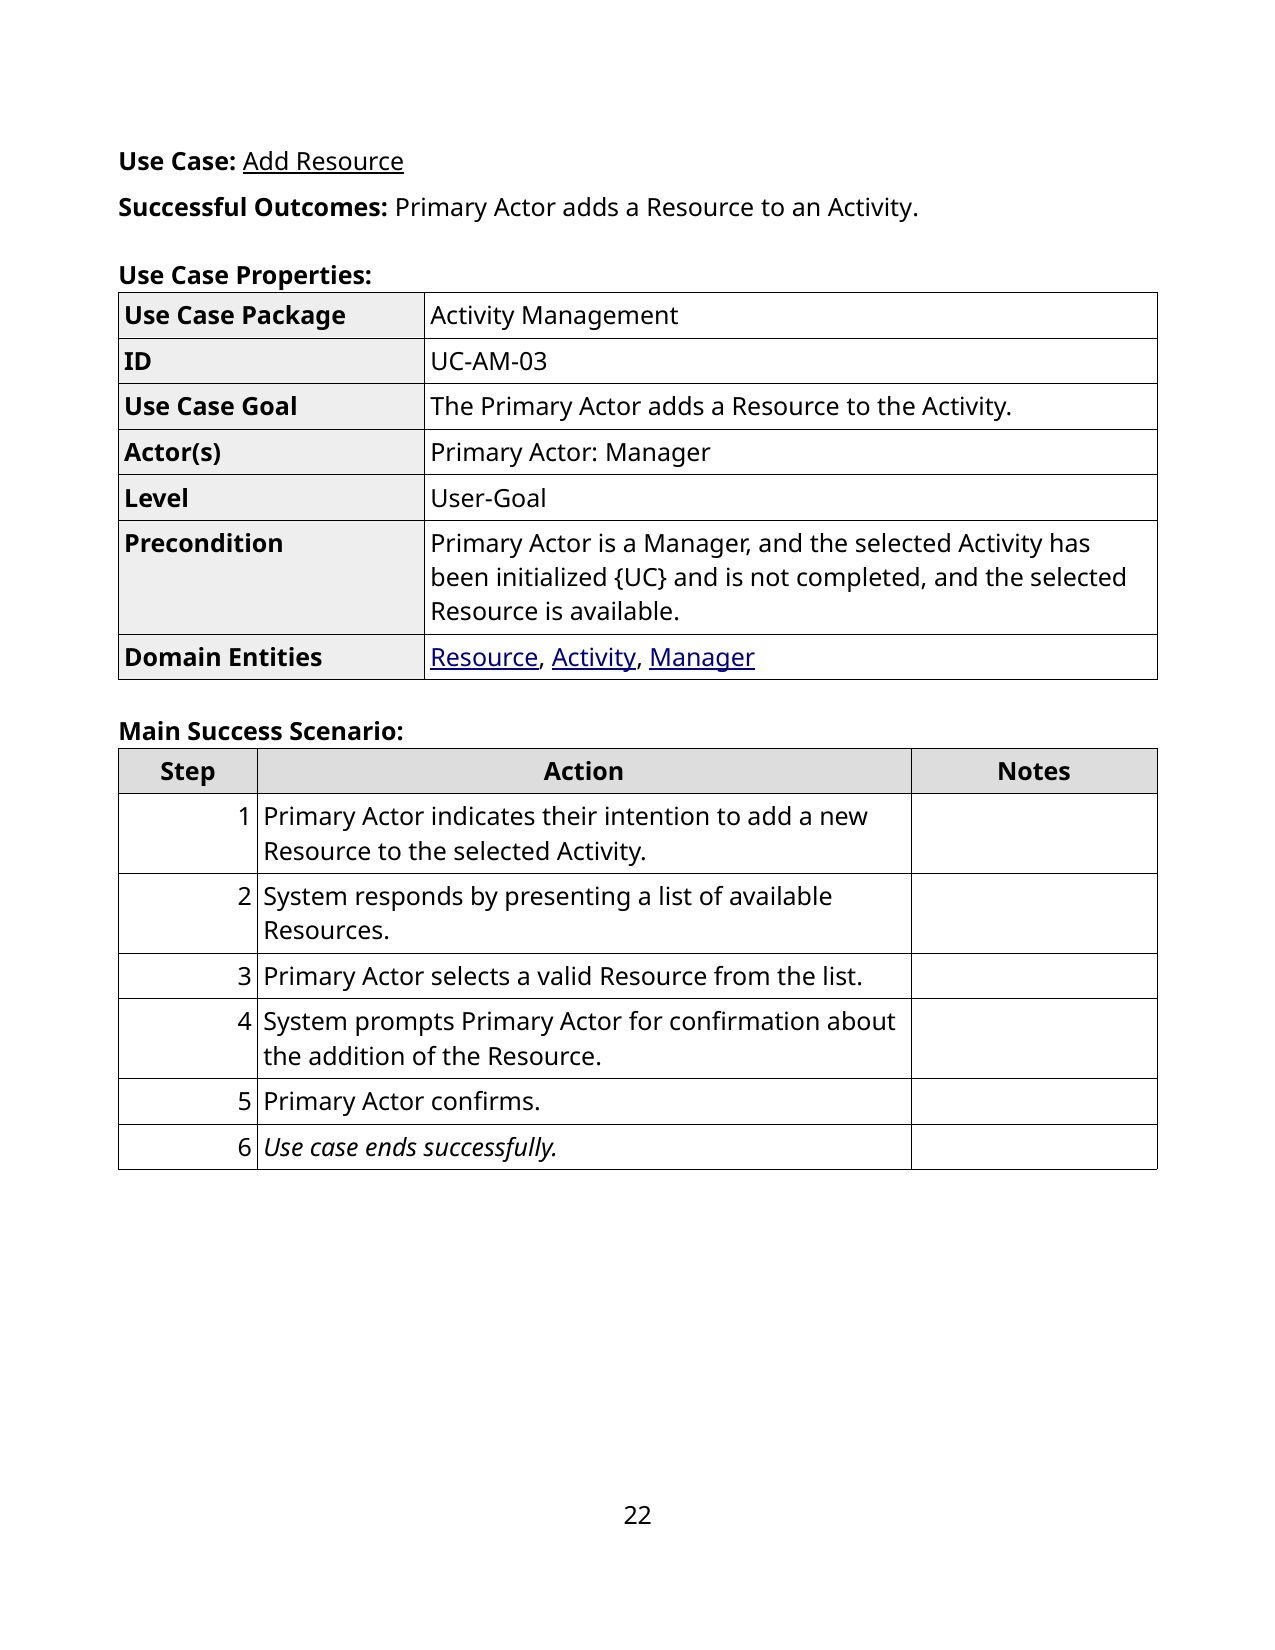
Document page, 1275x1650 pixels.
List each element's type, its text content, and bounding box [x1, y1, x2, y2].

table_cell Primary Actor selects a valid Resource from the list. [258, 954, 911, 998]
table_cell UC-AM-03 [425, 339, 1157, 383]
table_cell 3 [119, 954, 257, 998]
table_cell System responds by presenting a list of available Resources. [258, 874, 911, 953]
table_cell [912, 999, 1157, 1078]
text Main Success Scenario: [118, 713, 1157, 748]
table_cell [912, 1125, 1157, 1169]
table_cell Use case ends successfully. [258, 1125, 911, 1169]
table_cell 5 [119, 1079, 257, 1123]
table_cell [912, 794, 1157, 873]
text Use Case Properties: [118, 258, 1157, 292]
table_cell Primary Actor is a Manager, and the selected Activity has been initialized {UC} and is not completed, and the selected Resource is available. [425, 521, 1157, 634]
table_cell Primary Actor: Manager [425, 430, 1157, 474]
table_cell Precondition [119, 521, 424, 634]
text Successful Outcomes: Primary Actor adds a Resource to an Activity. [118, 190, 1157, 224]
table_cell Actor(s) [119, 430, 424, 474]
table_cell [912, 874, 1157, 953]
table_header Notes [912, 749, 1157, 793]
table_cell Use Case Goal [119, 384, 424, 429]
table_cell Primary Actor indicates their intention to add a new Resource to the selected Activity. [258, 794, 911, 873]
table_cell ID [119, 339, 424, 383]
subtitle Use Case: Add Resource [118, 143, 1157, 177]
table_cell [912, 1079, 1157, 1123]
table_cell 4 [119, 999, 257, 1078]
table_cell Level [119, 475, 424, 520]
table_cell 6 [119, 1125, 257, 1169]
table_header Activity Management [425, 293, 1157, 337]
table_cell Resource, Activity, Manager [425, 635, 1157, 679]
table_cell 1 [119, 794, 257, 873]
table_cell Domain Entities [119, 635, 424, 679]
table_header Step [119, 749, 257, 793]
table_cell System prompts Primary Actor for confirmation about the addition of the Resource. [258, 999, 911, 1078]
table_header Action [258, 749, 911, 793]
table_cell Primary Actor confirms. [258, 1079, 911, 1123]
table_header Use Case Package [119, 293, 424, 337]
table_cell The Primary Actor adds a Resource to the Activity. [425, 384, 1157, 429]
table_cell [912, 954, 1157, 998]
table_cell User-Goal [425, 475, 1157, 520]
table_cell 2 [119, 874, 257, 953]
